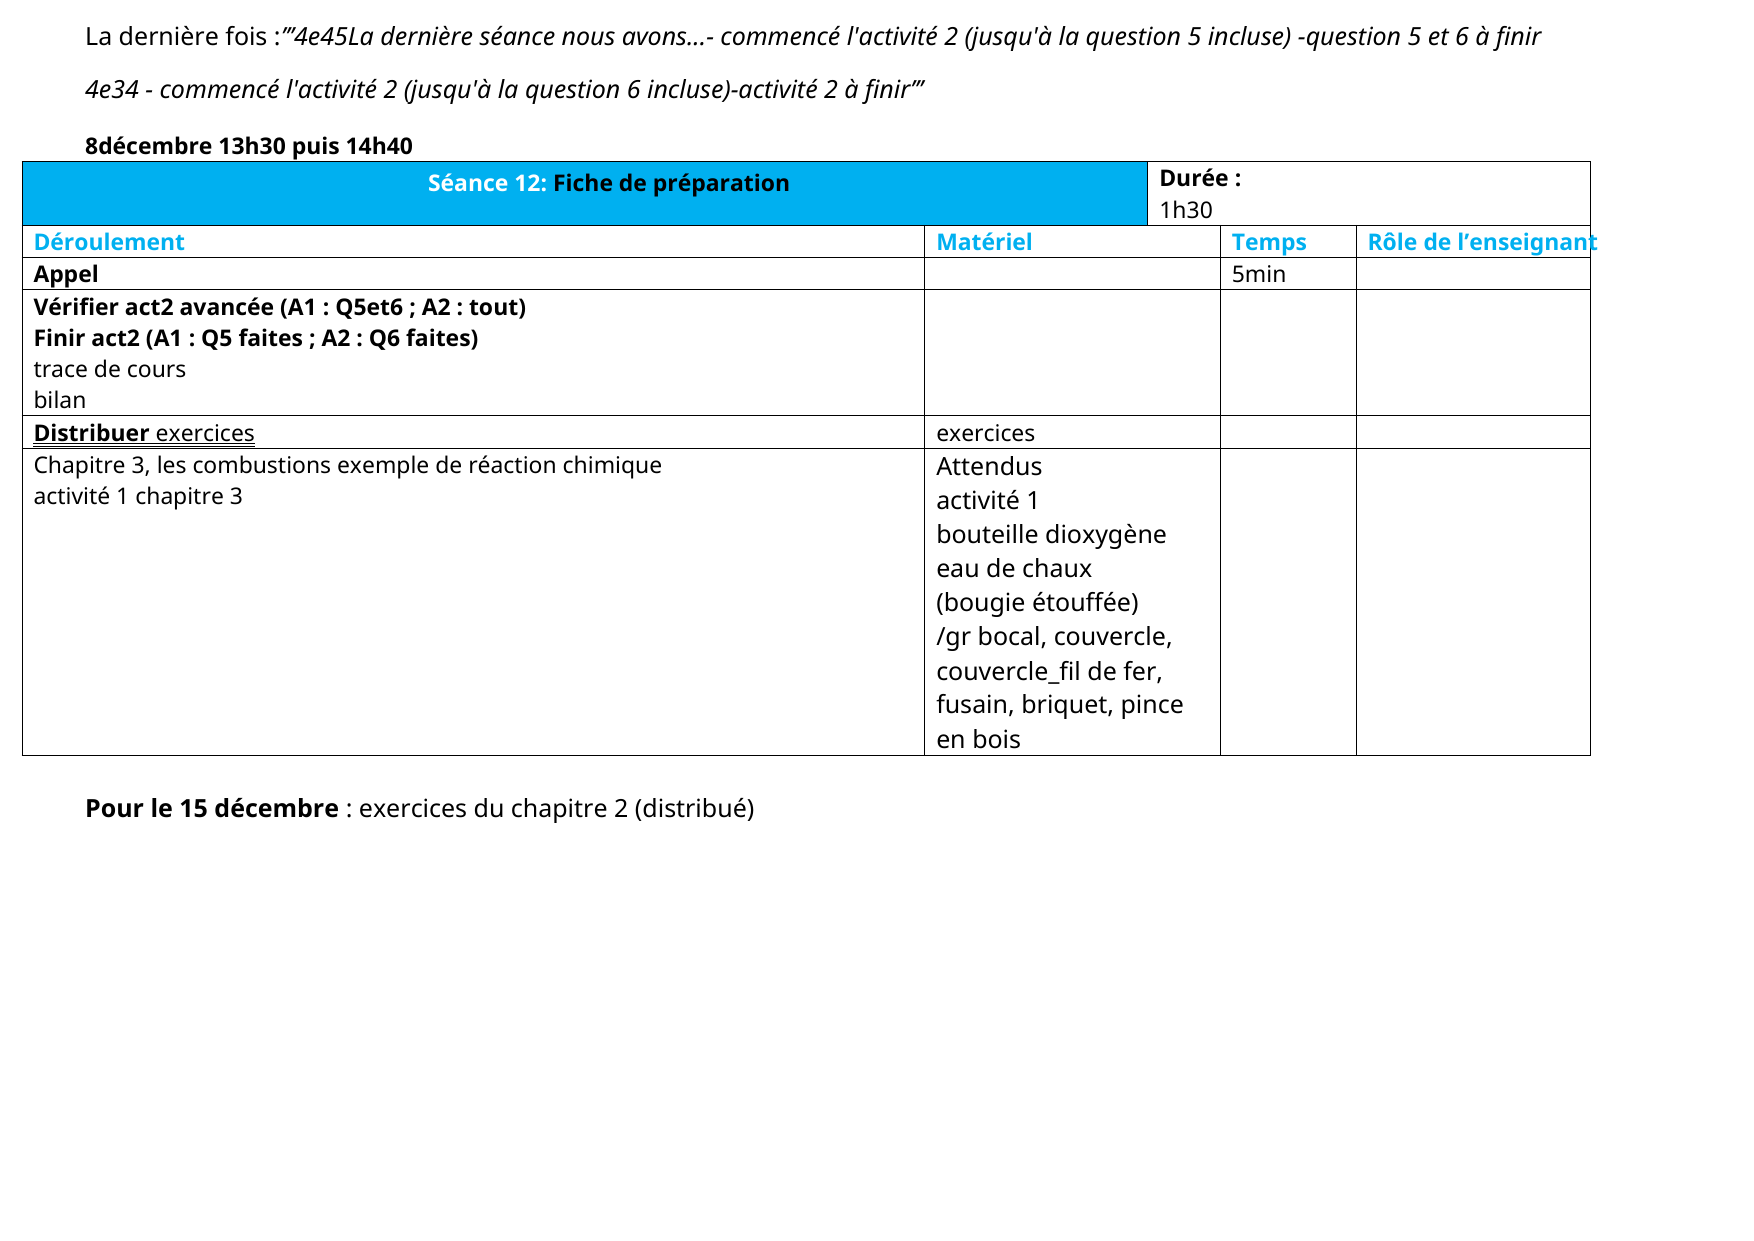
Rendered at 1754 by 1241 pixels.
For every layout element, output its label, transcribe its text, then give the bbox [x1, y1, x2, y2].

table_cell Distribuer exercices [23, 416, 924, 448]
table_cell 5min [1221, 258, 1356, 289]
table_cell Temps [1221, 226, 1356, 257]
table_cell [1221, 449, 1356, 755]
table_cell [925, 258, 1220, 289]
table_cell [1357, 416, 1590, 448]
table_cell [1357, 258, 1590, 289]
table_cell Chapitre 3, les combustions exemple de réaction chimique activité 1 chapitre 3 [23, 449, 924, 755]
table_cell [1221, 290, 1356, 415]
text 4e34 - commencé l'activité 2 (jusqu'à la question 6 incluse)-activité 2 à finir’’’ [85, 72, 1745, 106]
table_cell [925, 290, 1220, 415]
table_cell [1357, 290, 1590, 415]
text La dernière fois :’’’4e45La dernière séance nous avons...- commencé l'activité 2 (jusqu'à la question 5 incluse) -question 5 et 6 à finir [85, 18, 1745, 52]
table_cell [1357, 449, 1590, 755]
table_cell Vérifier act2 avancée (A1 : Q5et6 ; A2 : tout) Finir act2 (A1 : Q5 faites ; A2 : Q6 faites) trace de cours bilan [23, 290, 924, 415]
table_cell Attendus activité 1 bouteille dioxygène eau de chaux (bougie étouffée) /gr bocal, couvercle, couvercle_fil de fer, fusain, briquet, pince en bois [925, 449, 1220, 755]
table_cell Matériel [925, 226, 1220, 257]
table_header Séance 12: Fiche de préparation [23, 162, 1147, 225]
table_cell [1221, 416, 1356, 448]
table_cell Déroulement [23, 226, 924, 257]
table_cell exercices [925, 416, 1220, 448]
text Pour le 15 décembre : exercices du chapitre 2 (distribué) [85, 790, 1745, 824]
table_header Durée : 1h30 [1148, 162, 1590, 225]
table_cell Appel [23, 258, 924, 289]
text 8décembre 13h30 puis 14h40 [85, 130, 1754, 161]
table_cell Rôle de l’enseignant [1357, 226, 1590, 257]
